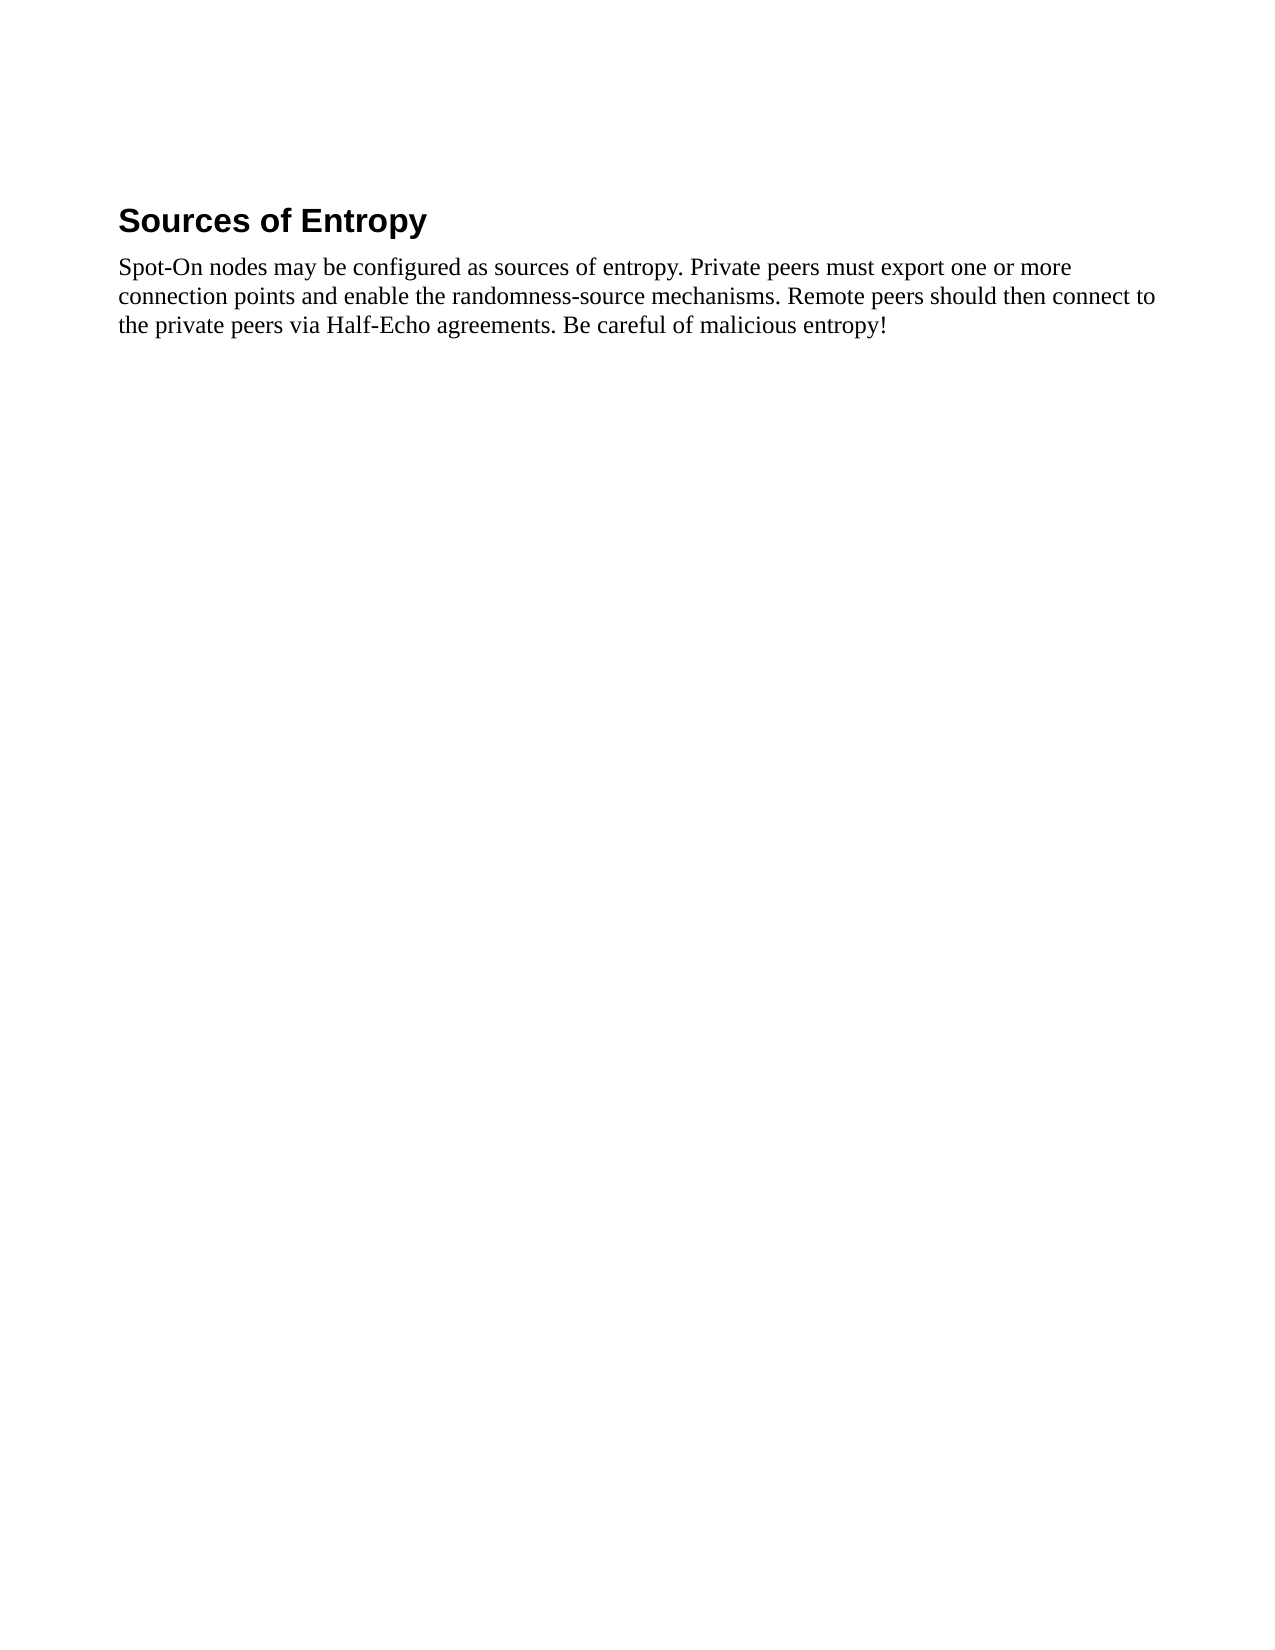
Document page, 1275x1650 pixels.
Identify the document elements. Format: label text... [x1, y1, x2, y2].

subtitle Sources of Entropy [118, 201, 1157, 240]
text Spot-On nodes may be configured as sources of entropy. Private peers must export one or more connection points and enable the randomness-source mechanisms. Remote peers should then connect to the private peers via Half-Echo agreements. Be careful of malicious entropy! [118, 252, 1157, 339]
